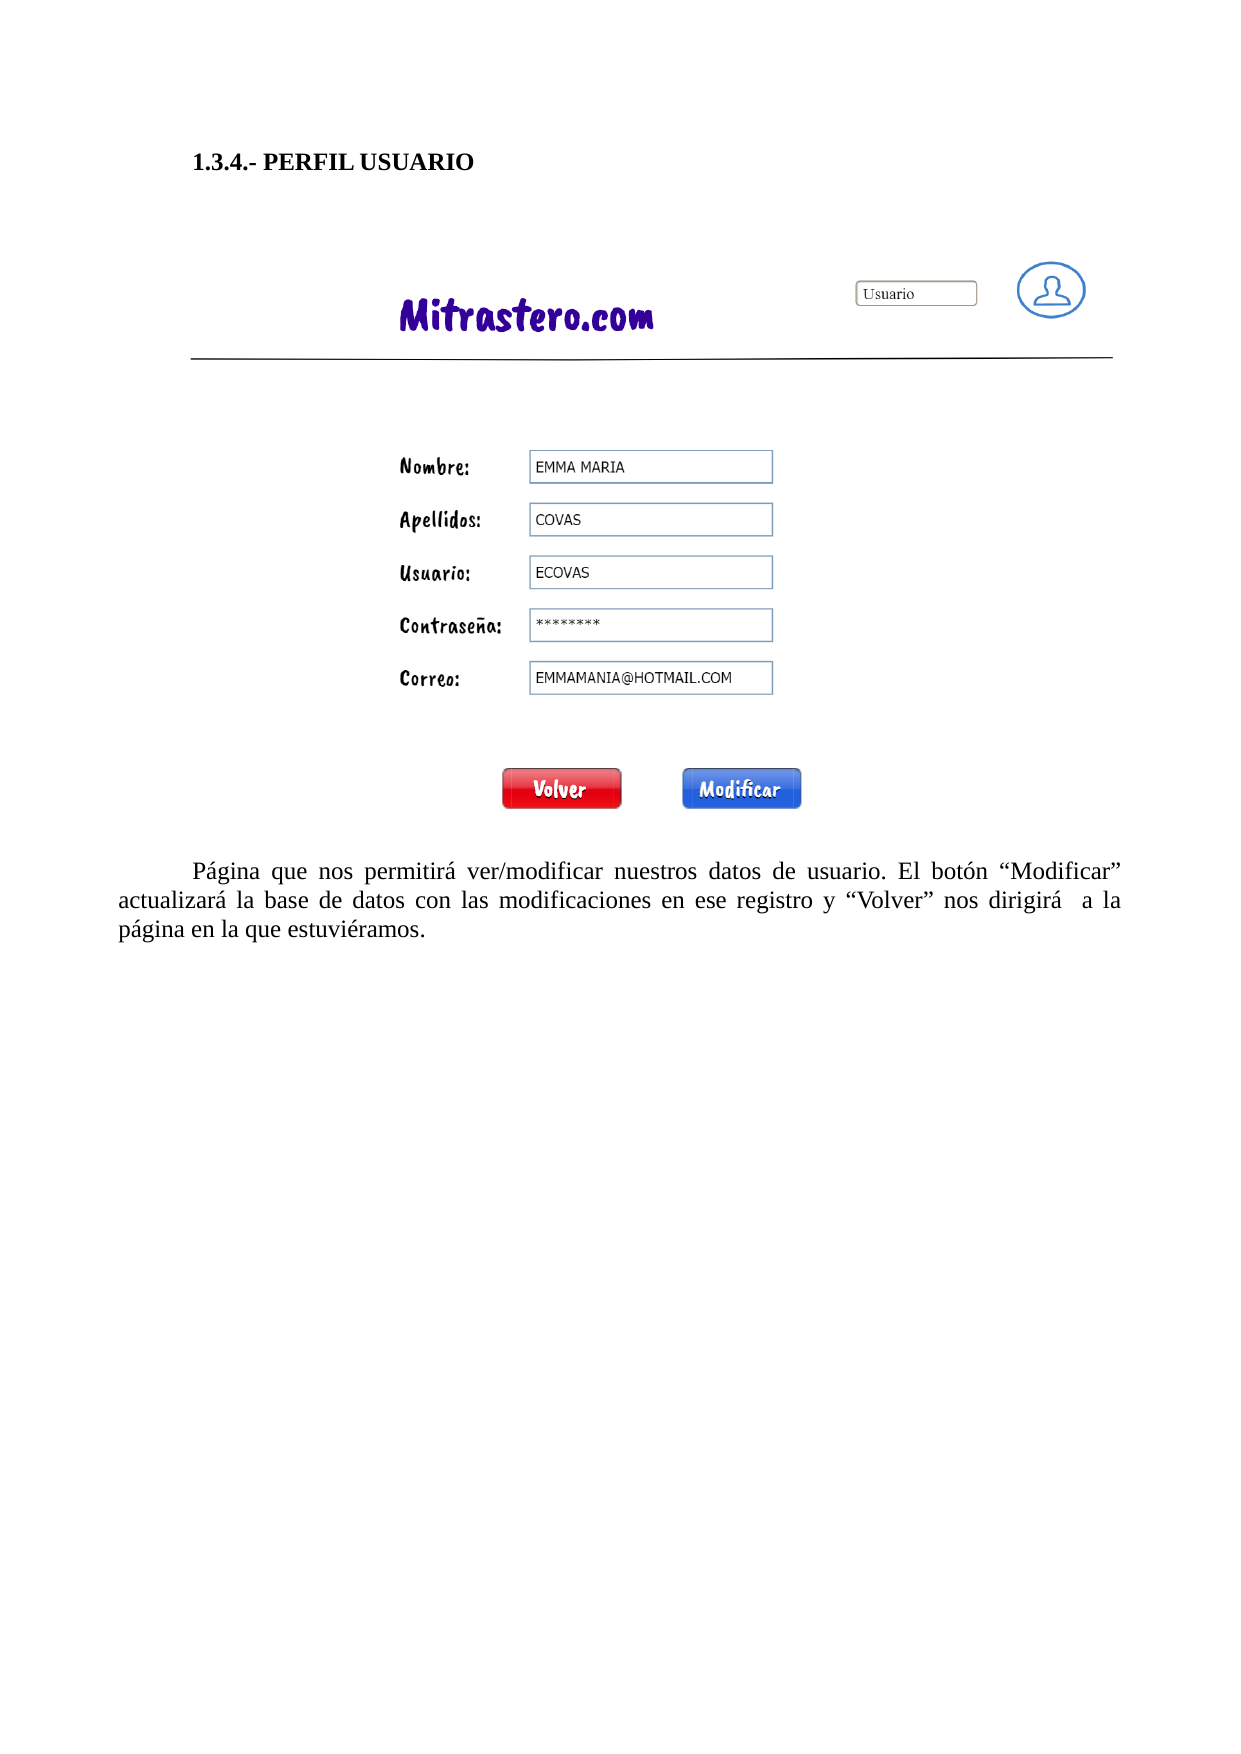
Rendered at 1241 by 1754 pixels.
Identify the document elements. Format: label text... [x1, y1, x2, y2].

picture [132, 197, 1137, 857]
text Página que nos permitirá ver/modificar nuestros datos de usuario. El botón “Modificar” actualizará la base de datos con las modificaciones en ese registro y “Volver” nos dirigirá a la página en la que estuviéramos. [118, 176, 1122, 943]
text 1.3.4.- PERFIL USUARIO [118, 147, 1122, 176]
